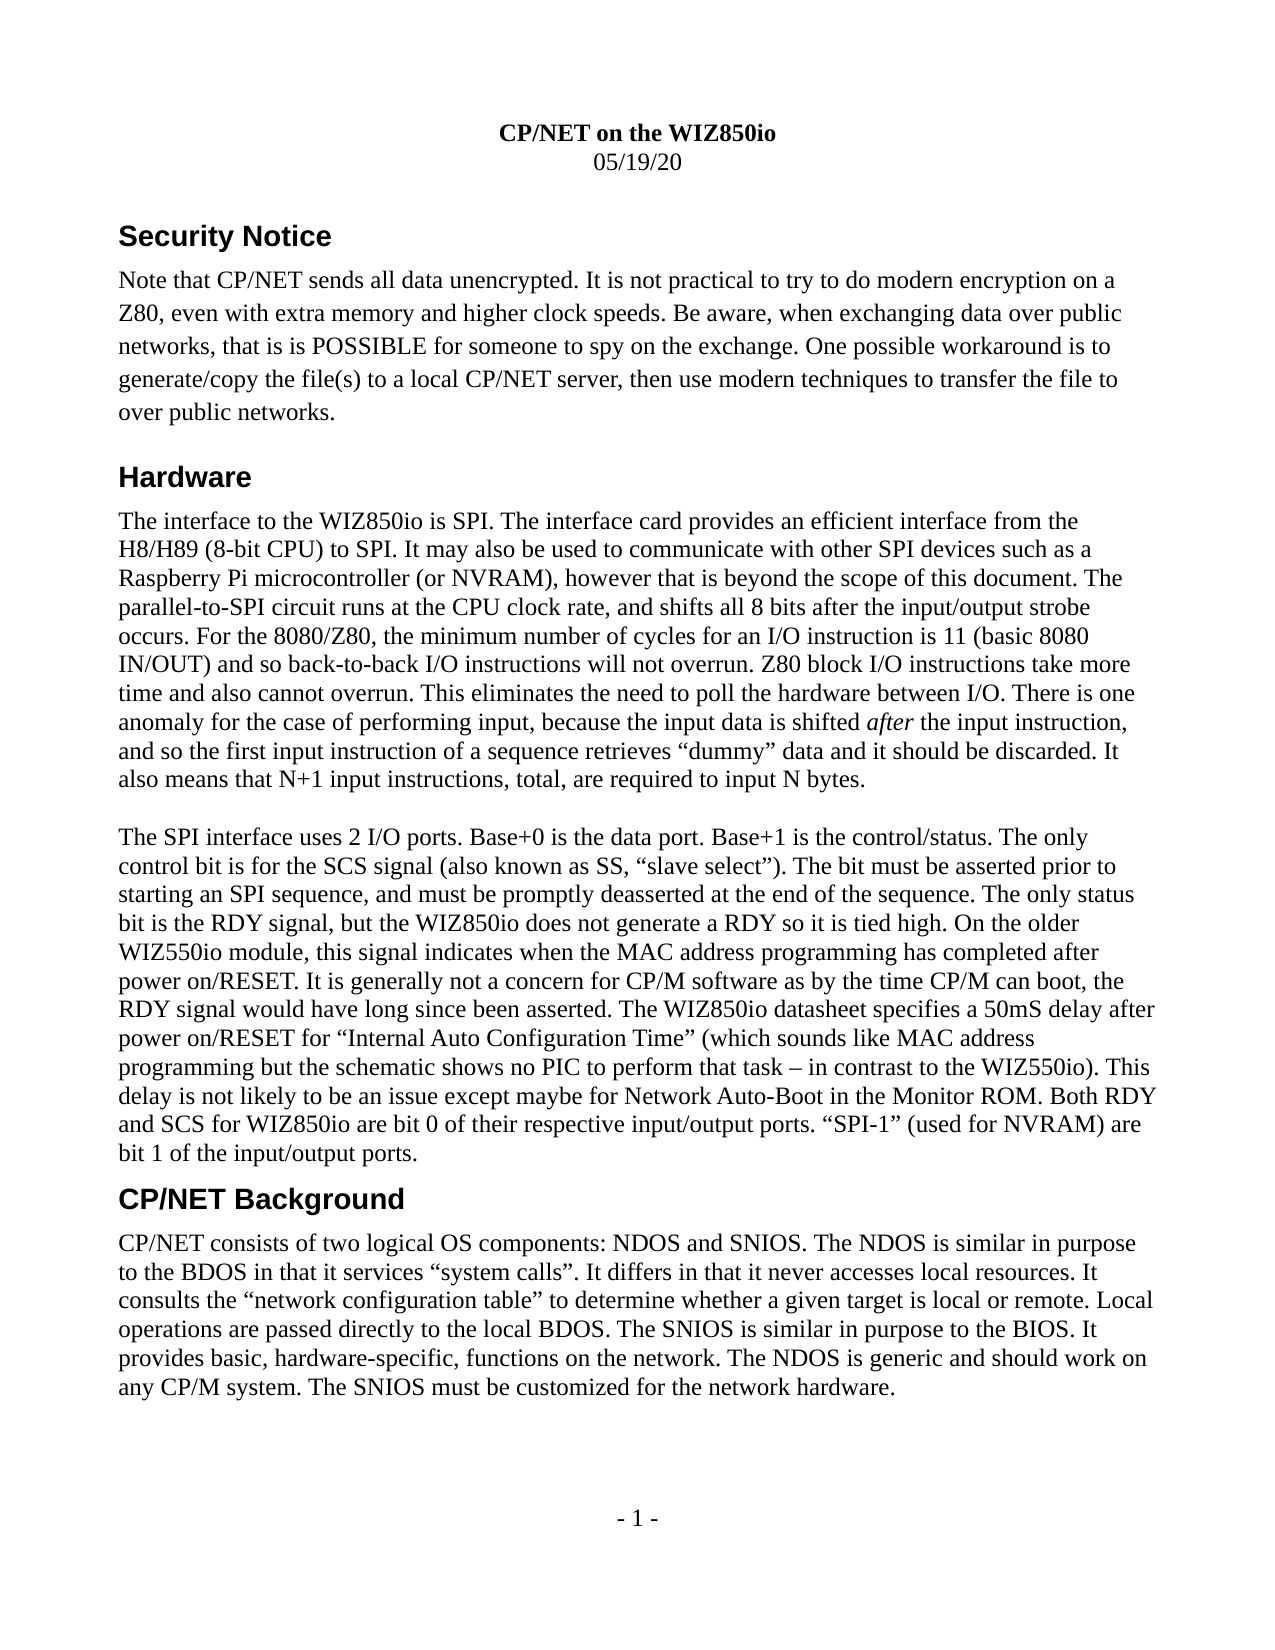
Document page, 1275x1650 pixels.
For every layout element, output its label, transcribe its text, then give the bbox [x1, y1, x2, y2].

subtitle Hardware [118, 459, 1157, 493]
text Note that CP/NET sends all data unencrypted. It is not practical to try to do modern encryption on a Z80, even with extra memory and higher clock speeds. Be aware, when exchanging data over public networks, that is is POSSIBLE for someone to spy on the exchange. One possible workaround is to generate/copy the file(s) to a local CP/NET server, then use modern techniques to transfer the file to over public networks. [118, 265, 1157, 426]
text 05/19/20 [118, 147, 1157, 176]
text The SPI interface uses 2 I/O ports. Base+0 is the data port. Base+1 is the control/status. The only control bit is for the SCS signal (also known as SS, “slave select”). The bit must be asserted prior to starting an SPI sequence, and must be promptly deasserted at the end of the sequence. The only status bit is the RDY signal, but the WIZ850io does not generate a RDY so it is tied high. On the older WIZ550io module, this signal indicates when the MAC address programming has completed after power on/RESET. It is generally not a concern for CP/M software as by the time CP/M can boot, the RDY signal would have long since been asserted. The WIZ850io datasheet specifies a 50mS delay after power on/RESET for “Internal Auto Configuration Time” (which sounds like MAC address programming but the schematic shows no PIC to perform that task – in contrast to the WIZ550io). This delay is not likely to be an issue except maybe for Network Auto-Boot in the Monitor ROM. Both RDY and SCS for WIZ850io are bit 0 of their respective input/output ports. “SPI-1” (used for NVRAM) are bit 1 of the input/output ports. [118, 822, 1157, 1167]
text CP/NET on the WIZ850io [118, 118, 1157, 147]
text CP/NET consists of two logical OS components: NDOS and SNIOS. The NDOS is similar in purpose to the BDOS in that it services “system calls”. It differs in that it never accesses local resources. It consults the “network configuration table” to determine whether a given target is local or remote. Local operations are passed directly to the local BDOS. The SNIOS is similar in purpose to the BIOS. It provides basic, hardware-specific, functions on the network. The NDOS is generic and should work on any CP/M system. The SNIOS must be customized for the network hardware. [118, 1228, 1157, 1400]
text The interface to the WIZ850io is SPI. The interface card provides an efficient interface from the H8/H89 (8-bit CPU) to SPI. It may also be used to communicate with other SPI devices such as a Raspberry Pi microcontroller (or NVRAM), however that is beyond the scope of this document. The parallel-to-SPI circuit runs at the CPU clock rate, and shifts all 8 bits after the input/output strobe occurs. For the 8080/Z80, the minimum number of cycles for an I/O instruction is 11 (basic 8080 IN/OUT) and so back-to-back I/O instructions will not overrun. Z80 block I/O instructions take more time and also cannot overrun. This eliminates the need to poll the hardware between I/O. There is one anomaly for the case of performing input, because the input data is shifted after the input instruction, and so the first input instruction of a sequence retrieves “dummy” data and it should be discarded. It also means that N+1 input instructions, total, are required to input N bytes. [118, 506, 1157, 793]
subtitle Security Notice [118, 219, 1157, 253]
subtitle CP/NET Background [118, 1182, 1157, 1215]
